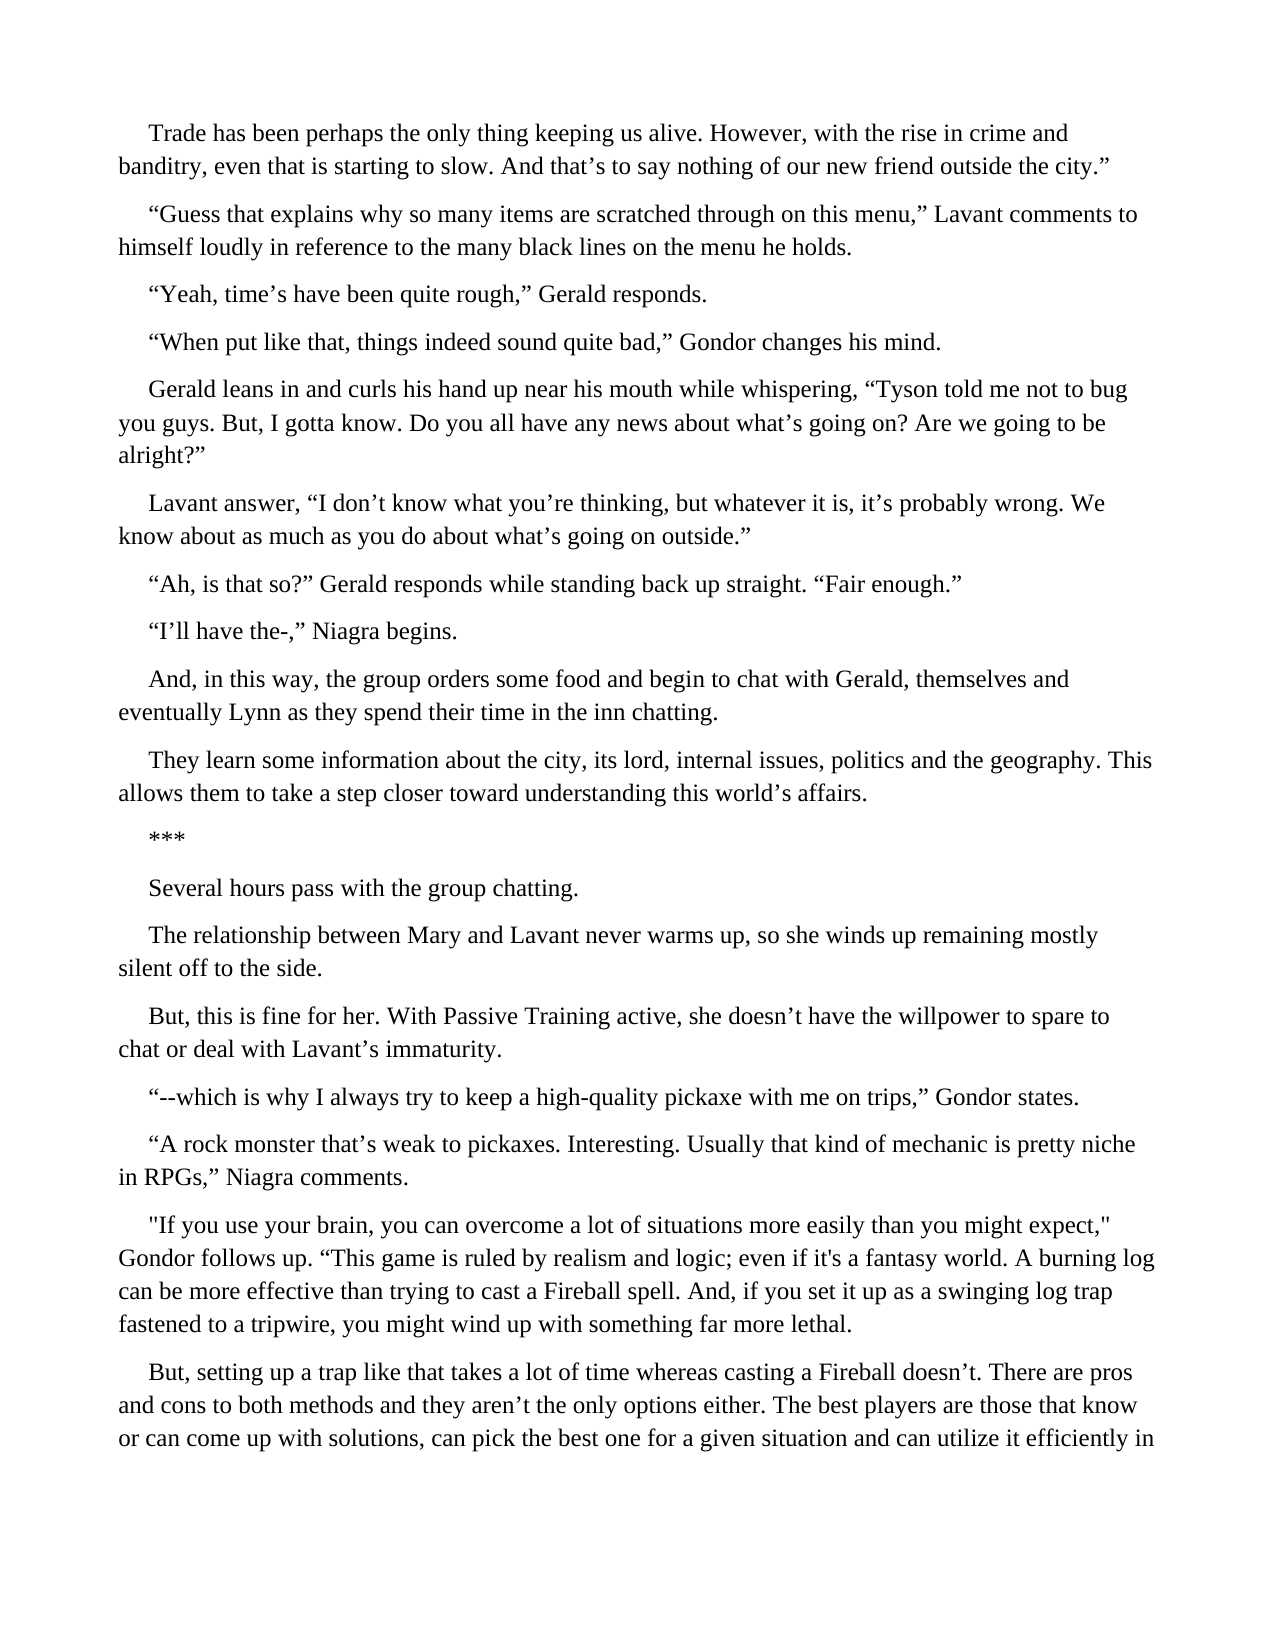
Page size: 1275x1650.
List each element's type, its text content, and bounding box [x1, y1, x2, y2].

text “Yeah, time’s have been quite rough,” Gerald responds. [118, 279, 1157, 308]
text *** [118, 825, 1157, 854]
text They learn some information about the city, its lord, internal issues, politics and the geography. This allows them to take a step closer toward understanding this world’s affairs. [118, 745, 1157, 806]
text “--which is why I always try to keep a high-quality pickaxe with me on trips,” Gondor states. [118, 1082, 1157, 1111]
text "If you use your brain, you can overcome a lot of situations more easily than you might expect," Gondor follows up. “This game is ruled by realism and logic; even if it's a fantasy world. A burning log can be more effective than trying to cast a Fireball spell. And, if you set it up as a swinging log trap fastened to a tripwire, you might wind up with something far more lethal. [118, 1210, 1157, 1338]
text Gerald leans in and curls his hand up near his mouth while whispering, “Tyson told me not to bug you guys. But, I gotta know. Do you all have any news about what’s going on? Are we going to be alright?” [118, 374, 1157, 469]
text “Ah, is that so?” Gerald responds while standing back up straight. “Fair enough.” [118, 569, 1157, 598]
text And, in this way, the group orders some food and begin to chat with Gerald, themselves and eventually Lynn as they spend their time in the inn chatting. [118, 664, 1157, 726]
text Several hours pass with the group chatting. [118, 873, 1157, 902]
text But, setting up a trap like that takes a lot of time whereas casting a Fireball doesn’t. There are pros and cons to both methods and they aren’t the only options either. The best players are those that know or can come up with solutions, can pick the best one for a given situation and can utilize it efficiently in [118, 1357, 1157, 1451]
text The relationship between Mary and Lavant never warms up, so she winds up remaining mostly silent off to the side. [118, 921, 1157, 982]
text “I’ll have the-,” Niagra begins. [118, 616, 1157, 645]
text But, this is fine for her. With Passive Training active, she doesn’t have the willpower to spare to chat or deal with Lavant’s immaturity. [118, 1001, 1157, 1063]
text “A rock monster that’s weak to pickaxes. Interesting. Usually that kind of mechanic is pretty niche in RPGs,” Niagra comments. [118, 1129, 1157, 1191]
text Lavant answer, “I don’t know what you’re thinking, but whatever it is, it’s probably wrong. We know about as much as you do about what’s going on outside.” [118, 488, 1157, 550]
text Trade has been perhaps the only thing keeping us alive. However, with the rise in crime and banditry, even that is starting to slow. And that’s to say nothing of our new friend outside the city.” [118, 118, 1157, 180]
text “When put like that, things indeed sound quite bad,” Gondor changes his mind. [118, 327, 1157, 356]
text “Guess that explains why so many items are scratched through on this menu,” Lavant comments to himself loudly in reference to the many black lines on the menu he holds. [118, 199, 1157, 261]
